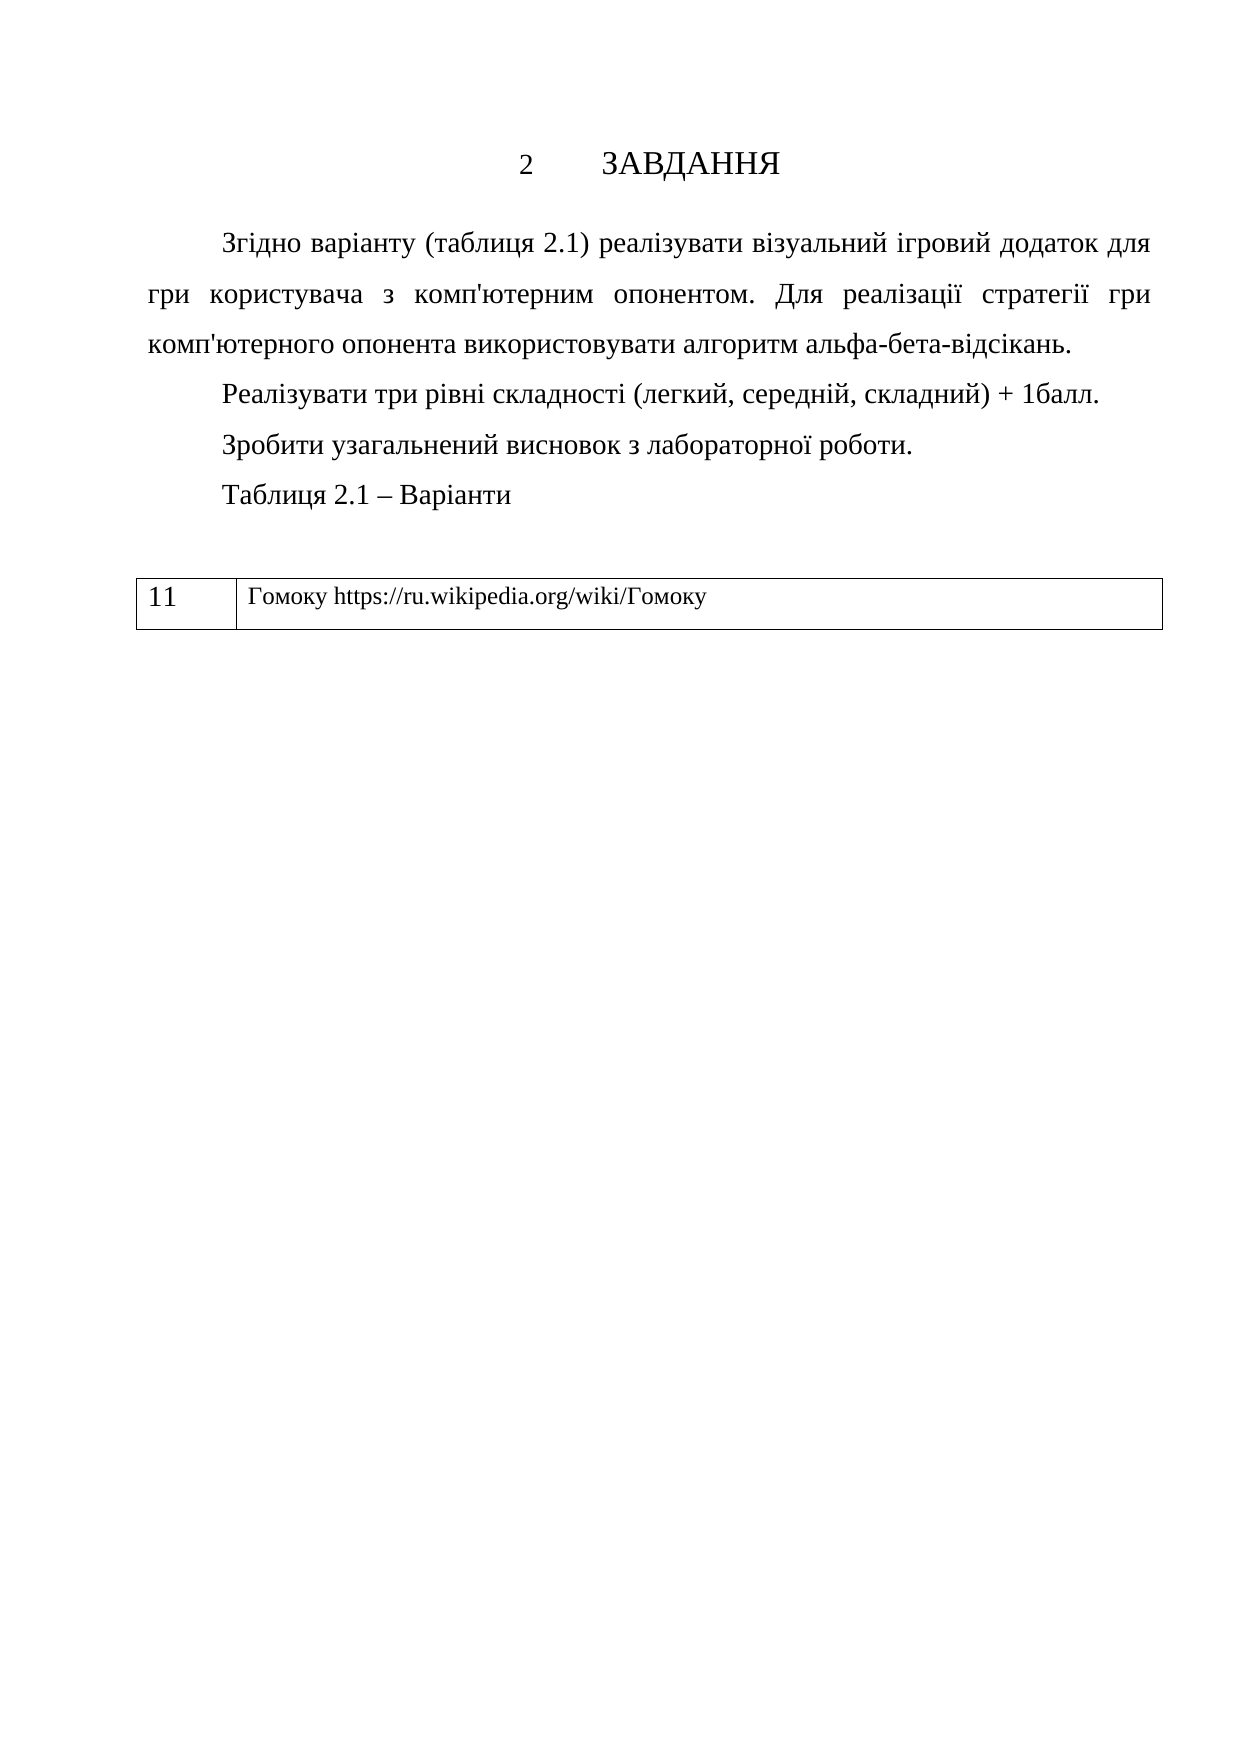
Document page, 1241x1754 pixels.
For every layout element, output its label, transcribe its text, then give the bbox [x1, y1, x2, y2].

text Зробити узагальнений висновок з лабораторної роботи. [148, 427, 1152, 460]
text Згідно варіанту (таблиця 2.1) реалізувати візуальний ігровий додаток для гри користувача з комп'ютерним опонентом. Для реалізації стратегії гри комп'ютерного опонента використовувати алгоритм альфа-бета-відсікань. [148, 226, 1152, 360]
table_header 11 [137, 579, 236, 629]
text Таблиця 2.1 – Варіанти [148, 477, 1152, 511]
subtitle Завдання [148, 143, 1152, 181]
table_header Гомоку https://ru.wikipedia.org/wiki/Гомоку [237, 579, 1162, 629]
text Реалізувати три рівні складності (легкий, середній, складний) + 1балл. [148, 377, 1152, 410]
